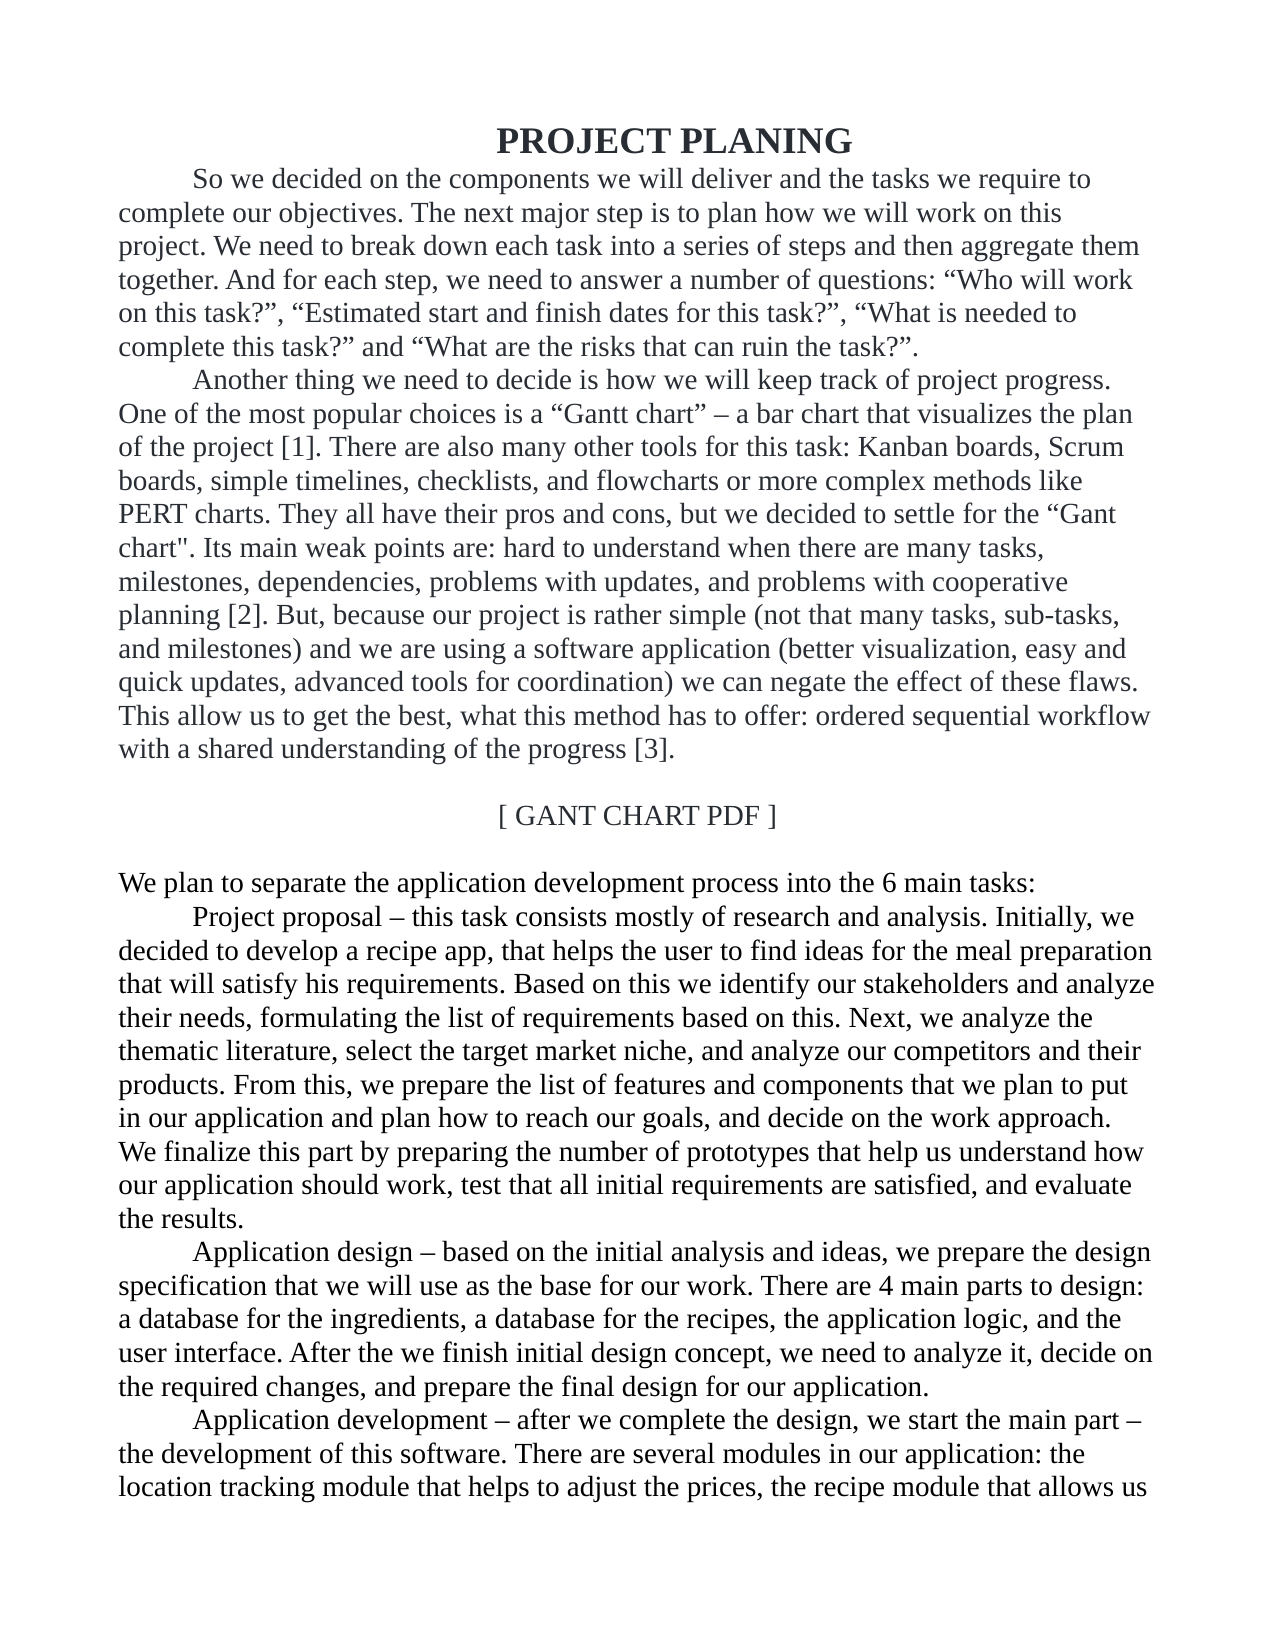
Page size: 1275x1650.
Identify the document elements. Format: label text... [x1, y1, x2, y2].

text [ GANT CHART PDF ] [118, 798, 1157, 832]
text So we decided on the components we will deliver and the tasks we require to complete our objectives. The next major step is to plan how we will work on this project. We need to break down each task into a series of steps and then aggregate them together. And for each step, we need to answer a number of questions: “Who will work on this task?”, “Estimated start and finish dates for this task?”, “What is needed to complete this task?” and “What are the risks that can ruin the task?”. Another thing we need to decide is how we will keep track of project progress. One of the most popular choices is a “Gantt chart” – a bar chart that visualizes the plan of the project [1]. There are also many other tools for this task: Kanban boards, Scrum boards, simple timelines, checklists, and flowcharts or more complex methods like PERT charts. They all have their pros and cons, but we decided to settle for the “Gant chart". Its main weak points are: hard to understand when there are many tasks, milestones, dependencies, problems with updates, and problems with cooperative planning [2]. But, because our project is rather simple (not that many tasks, sub-tasks, and milestones) and we are using a software application (better visualization, easy and quick updates, advanced tools for coordination) we can negate the effect of these flaws. This allow us to get the best, what this method has to offer: ordered sequential workflow with a shared understanding of the progress [3]. [118, 161, 1157, 765]
text We plan to separate the application development process into the 6 main tasks: Project proposal – this task consists mostly of research and analysis. Initially, we decided to develop a recipe app, that helps the user to find ideas for the meal preparation that will satisfy his requirements. Based on this we identify our stakeholders and analyze their needs, formulating the list of requirements based on this. Next, we analyze the thematic literature, select the target market niche, and analyze our competitors and their products. From this, we prepare the list of features and components that we plan to put in our application and plan how to reach our goals, and decide on the work approach. We finalize this part by preparing the number of prototypes that help us understand how our application should work, test that all initial requirements are satisfied, and evaluate the results. Application design – based on the initial analysis and ideas, we prepare the design specification that we will use as the base for our work. There are 4 main parts to design: a database for the ingredients, a database for the recipes, the application logic, and the user interface. After the we finish initial design concept, we need to analyze it, decide on the required changes, and prepare the final design for our application. Application development – after we complete the design, we start the main part – the development of this software. There are several modules in our application: the location tracking module that helps to adjust the prices, the recipe module that allows us [118, 866, 1157, 1503]
text PROJECT PLANING [118, 118, 1157, 161]
